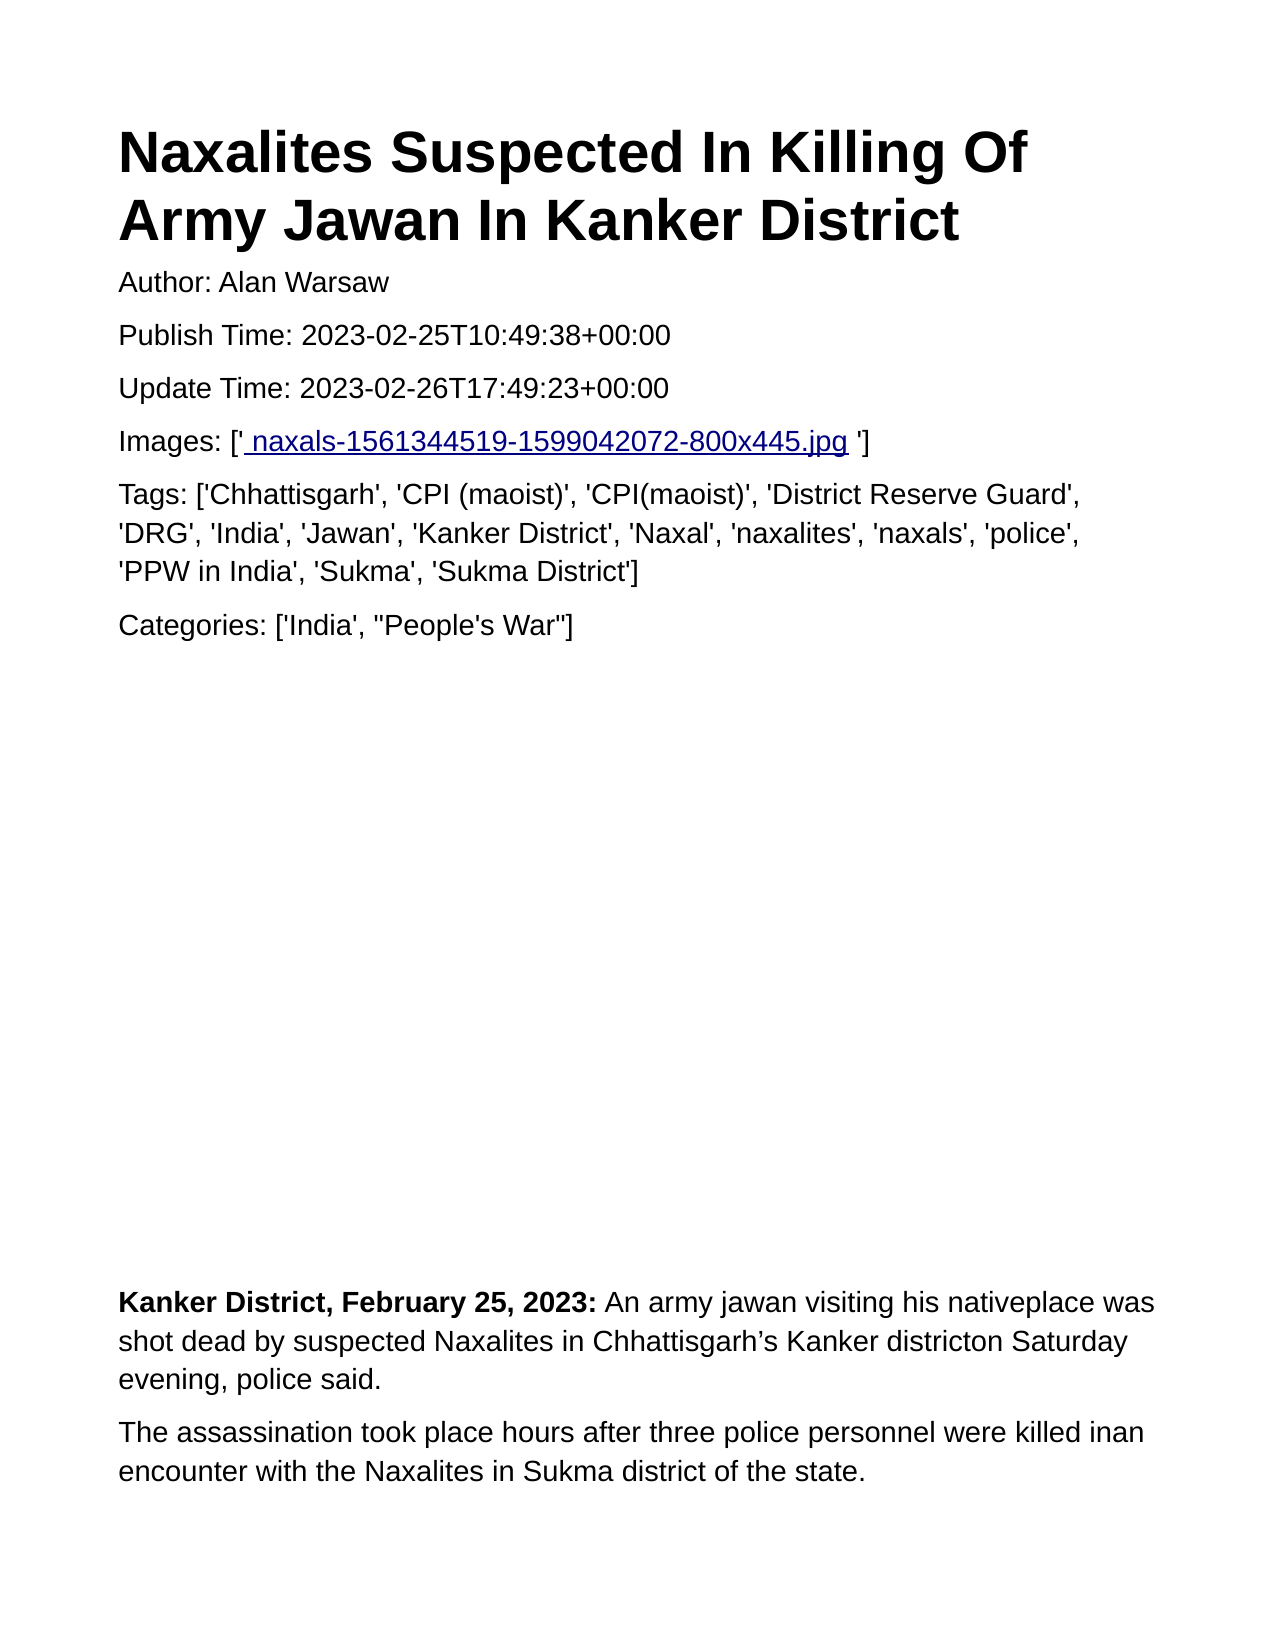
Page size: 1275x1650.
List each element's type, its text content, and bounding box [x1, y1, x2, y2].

text Kanker District, February 25, 2023: An army jawan visiting his nativeplace was shot dead by suspected Naxalites in Chhattisgarh’s Kanker districton Saturday evening, police said. [118, 1285, 1157, 1396]
text Categories: ['India', "People's War"] [118, 607, 1157, 641]
text The assassination took place hours after three police personnel were killed inan encounter with the Naxalites in Sukma district of the state. [118, 1416, 1157, 1488]
subtitle Naxalites Suspected In Killing Of Army Jawan In Kanker District [118, 118, 1157, 252]
text Update Time: 2023-02-26T17:49:23+00:00 [118, 371, 1157, 404]
text Author: Alan Warsaw [118, 265, 1157, 298]
text Publish Time: 2023-02-25T10:49:38+00:00 [118, 318, 1157, 351]
text Tags: ['Chhattisgarh', 'CPI (maoist)', 'CPI(maoist)', 'District Reserve Guard', 'DRG', 'India', 'Jawan', 'Kanker District', 'Naxal', 'naxalites', 'naxals', 'police', 'PPW in India', 'Sukma', 'Sukma District'] [118, 477, 1157, 588]
text Images: [' naxals-1561344519-1599042072-800x445.jpg '] [118, 424, 1157, 458]
